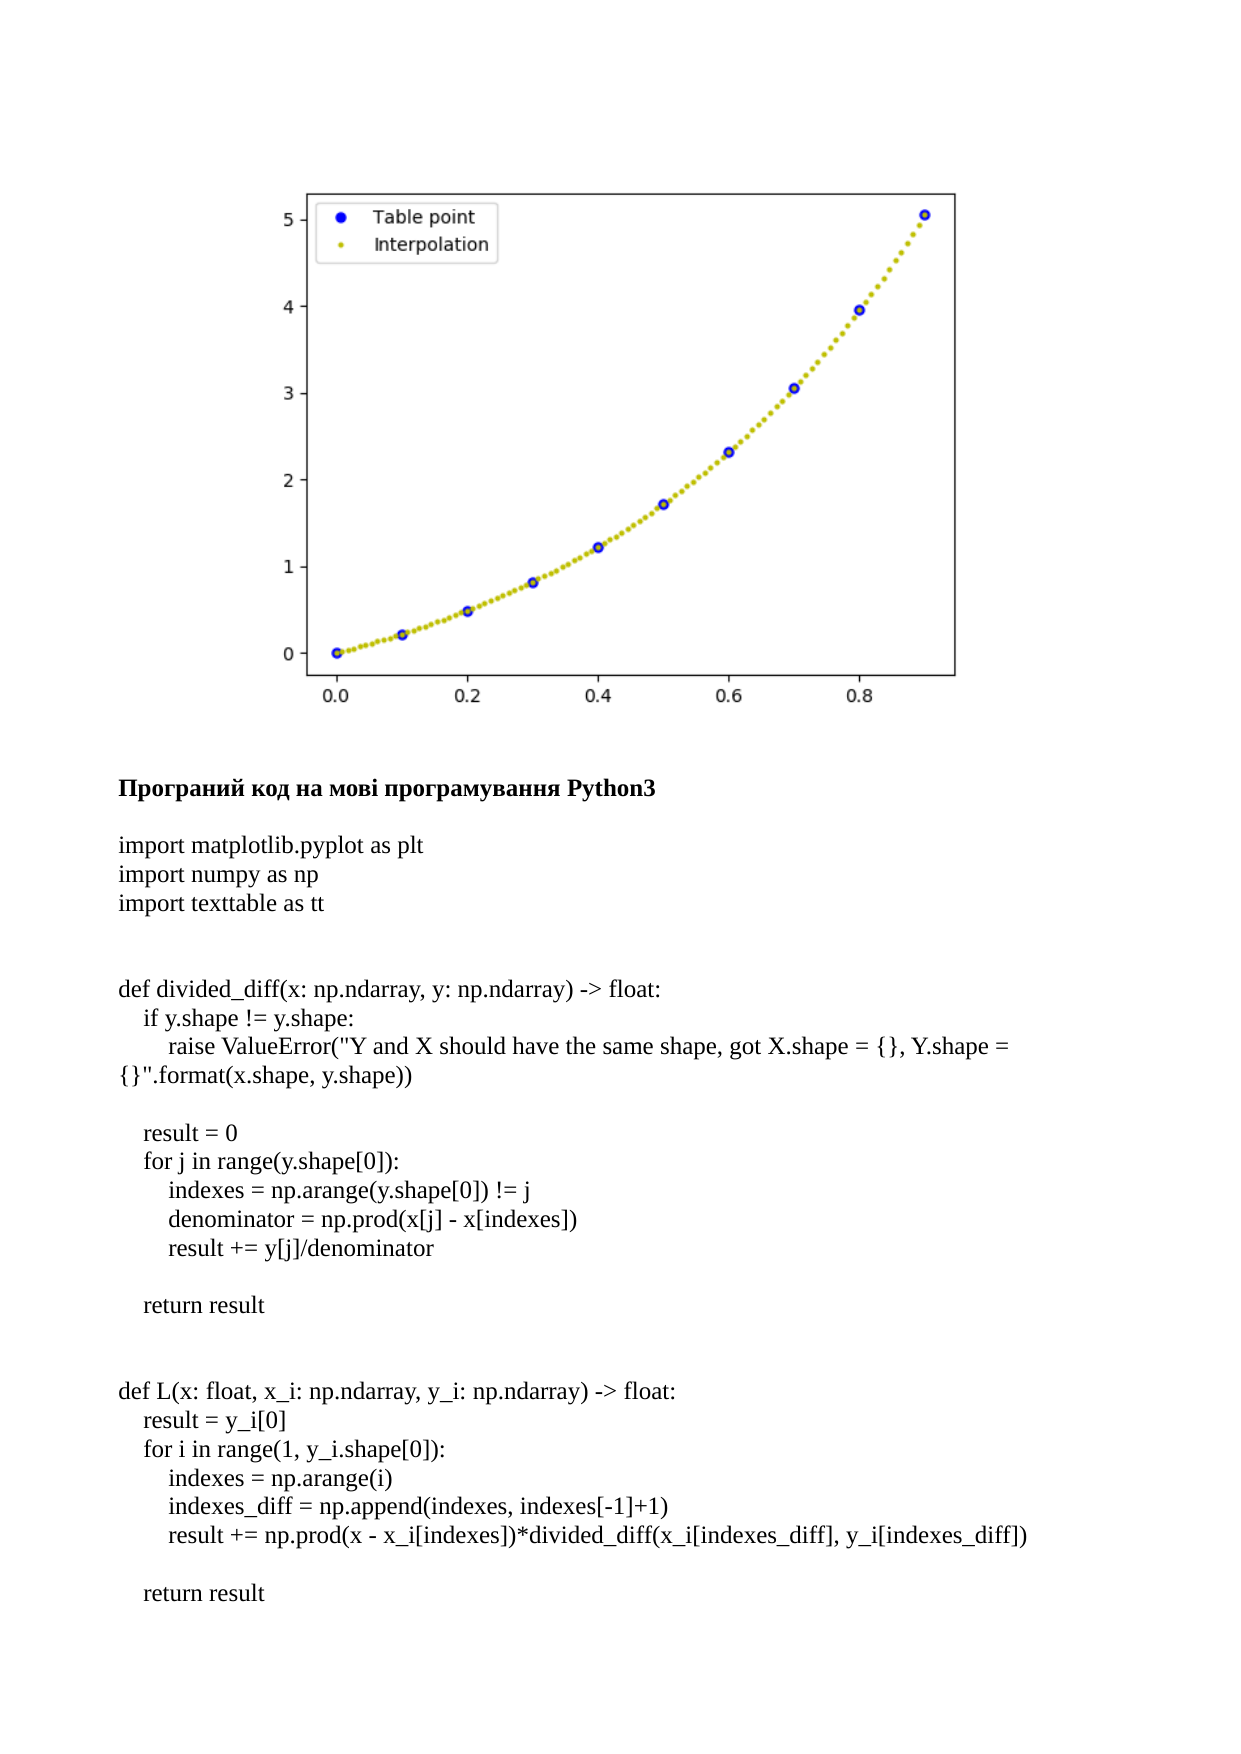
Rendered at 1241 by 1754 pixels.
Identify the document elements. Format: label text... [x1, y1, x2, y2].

text result = y_i[0] [118, 1405, 1122, 1434]
text indexes = np.arange(y.shape[0]) != j [118, 1175, 1122, 1204]
text indexes = np.arange(i) [118, 1463, 1122, 1491]
text return result [118, 1290, 1122, 1319]
text import matplotlib.pyplot as plt [118, 830, 1122, 859]
text for j in range(y.shape[0]): [118, 1146, 1122, 1175]
picture [202, 118, 1038, 744]
text return result [118, 1578, 1122, 1606]
text result += y[j]/denominator [118, 1233, 1122, 1261]
text def divided_diff(x: np.ndarray, y: np.ndarray) -> float: [118, 974, 1122, 1003]
text for i in range(1, y_i.shape[0]): [118, 1434, 1122, 1463]
text denominator = np.prod(x[j] - x[indexes]) [118, 1204, 1122, 1233]
text import texttable as tt [118, 888, 1122, 916]
text def L(x: float, x_i: np.ndarray, y_i: np.ndarray) -> float: [118, 1376, 1122, 1405]
text indexes_diff = np.append(indexes, indexes[-1]+1) [118, 1491, 1122, 1520]
text result += np.prod(x - x_i[indexes])*divided_diff(x_i[indexes_diff], y_i[indexes_diff]) [118, 1520, 1122, 1549]
text if y.shape != y.shape: [118, 1003, 1122, 1031]
text result = 0 [118, 1118, 1122, 1146]
text import numpy as np [118, 859, 1122, 888]
text raise ValueError("Y and X should have the same shape, got X.shape = {}, Y.shape = {}".format(x.shape, y.shape)) [118, 1031, 1122, 1089]
text Програний код на мові програмування Python3 [118, 773, 1122, 801]
